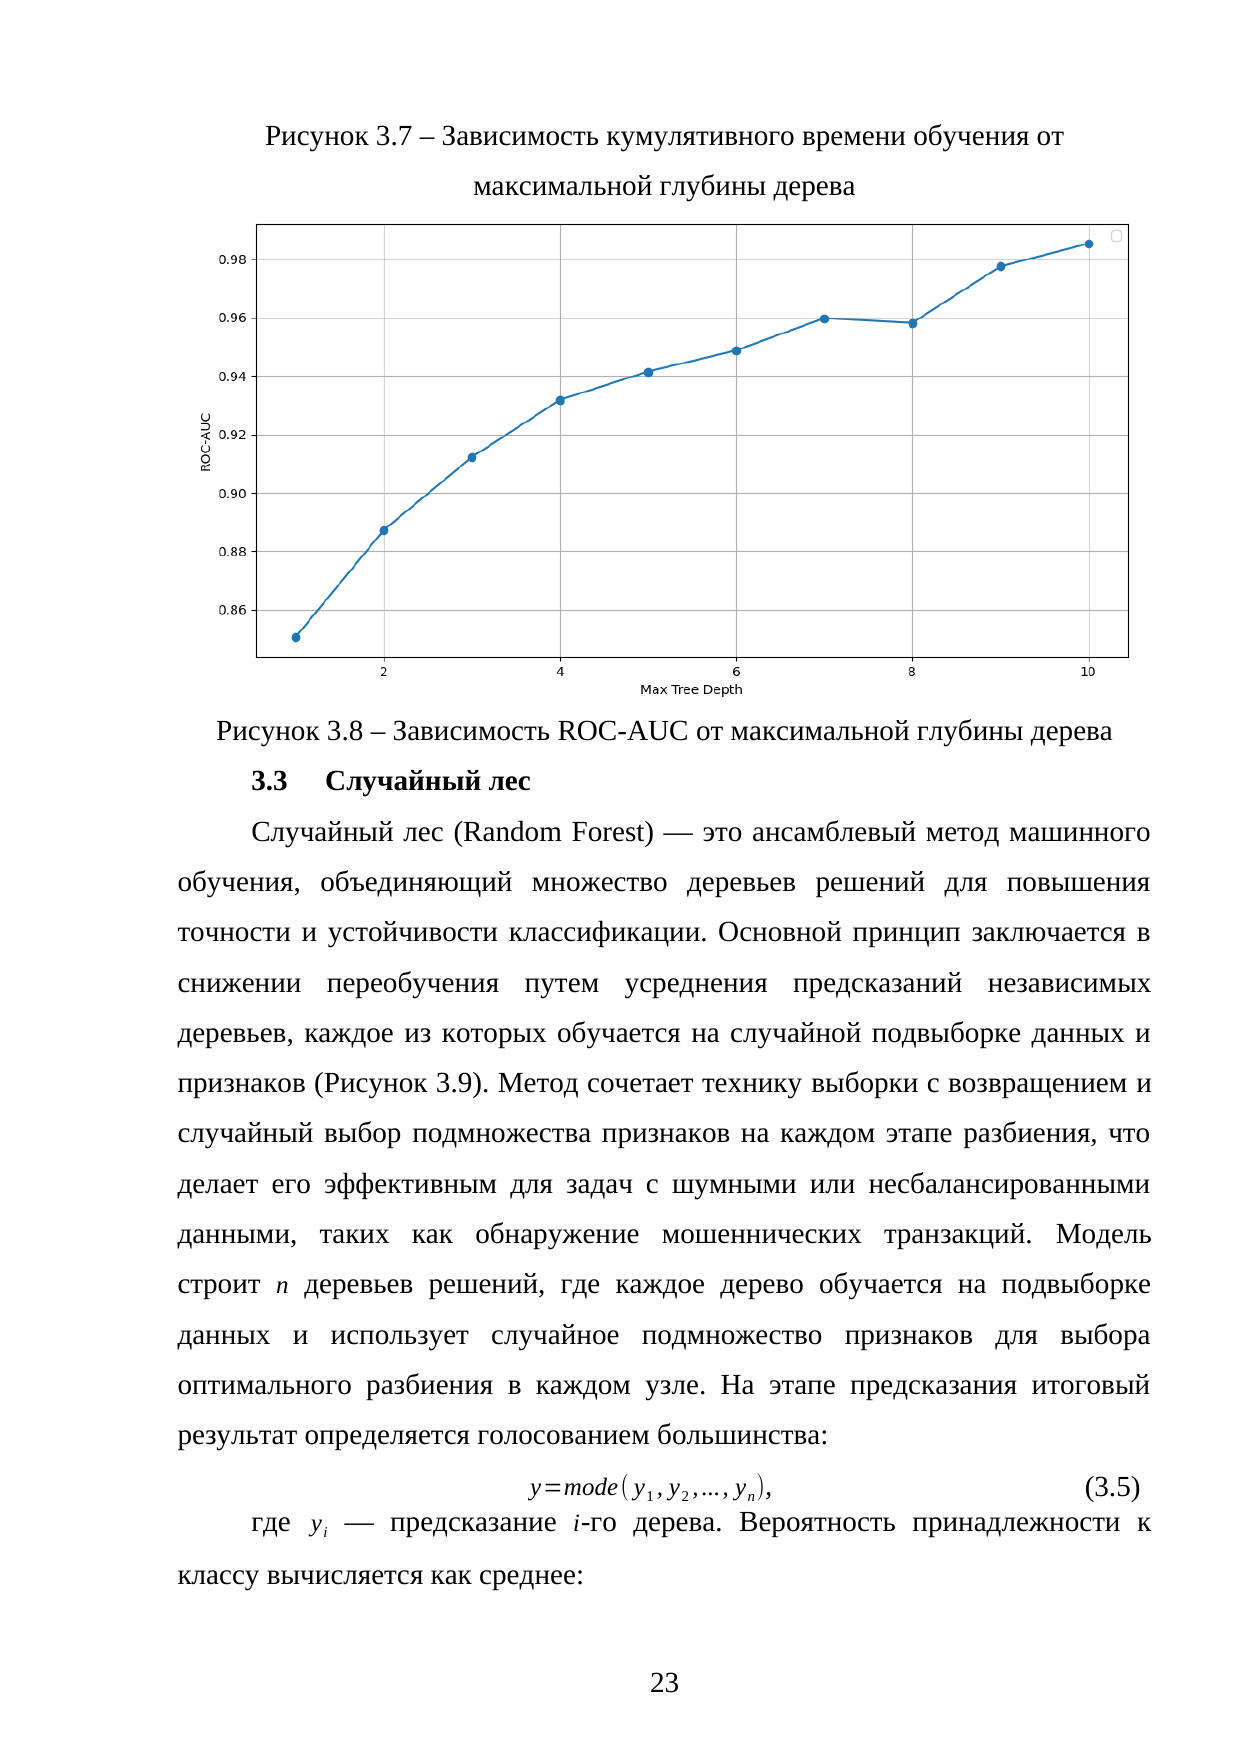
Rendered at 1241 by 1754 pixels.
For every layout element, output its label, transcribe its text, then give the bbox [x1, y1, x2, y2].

table_header (3.5) [1048, 1468, 1152, 1504]
text Рисунок 3.7 – Зависимость кумулятивного времени обучения от максимальной глубины дерева [177, 118, 1152, 202]
text Рисунок 3.8 – Зависимость ROC-AUC от максимальной глубины дерева [177, 713, 1152, 747]
text Случайный лес (Random Forest) — это ансамблевый метод машинного обучения, объединяющий множество деревьев решений для повышения точности и устойчивости классификации. Основной принцип заключается в снижении переобучения путем усреднения предсказаний независимых деревьев, каждое из которых обучается на случайной подвыборке данных и признаков (Рисунок 3.9). Метод сочетает технику выборки с возвращением и случайный выбор подмножества признаков на каждом этапе разбиения, что делает его эффективным для задач с шумными или несбалансированными данными, таких как обнаружение мошеннических транзакций. Модель строит деревьев решений, где каждое дерево обучается на подвыборке данных и использует случайное подмножество признаков для выбора оптимального разбиения в каждом узле. На этапе предсказания итоговый результат определяется голосованием большинства: [177, 814, 1152, 1451]
picture [194, 218, 1134, 697]
subtitle Случайный лес [177, 763, 1152, 797]
table_header , [177, 1468, 1048, 1504]
text где — предсказание -го дерева. Вероятность принадлежности к классу вычисляется как среднее: [177, 1504, 1152, 1591]
